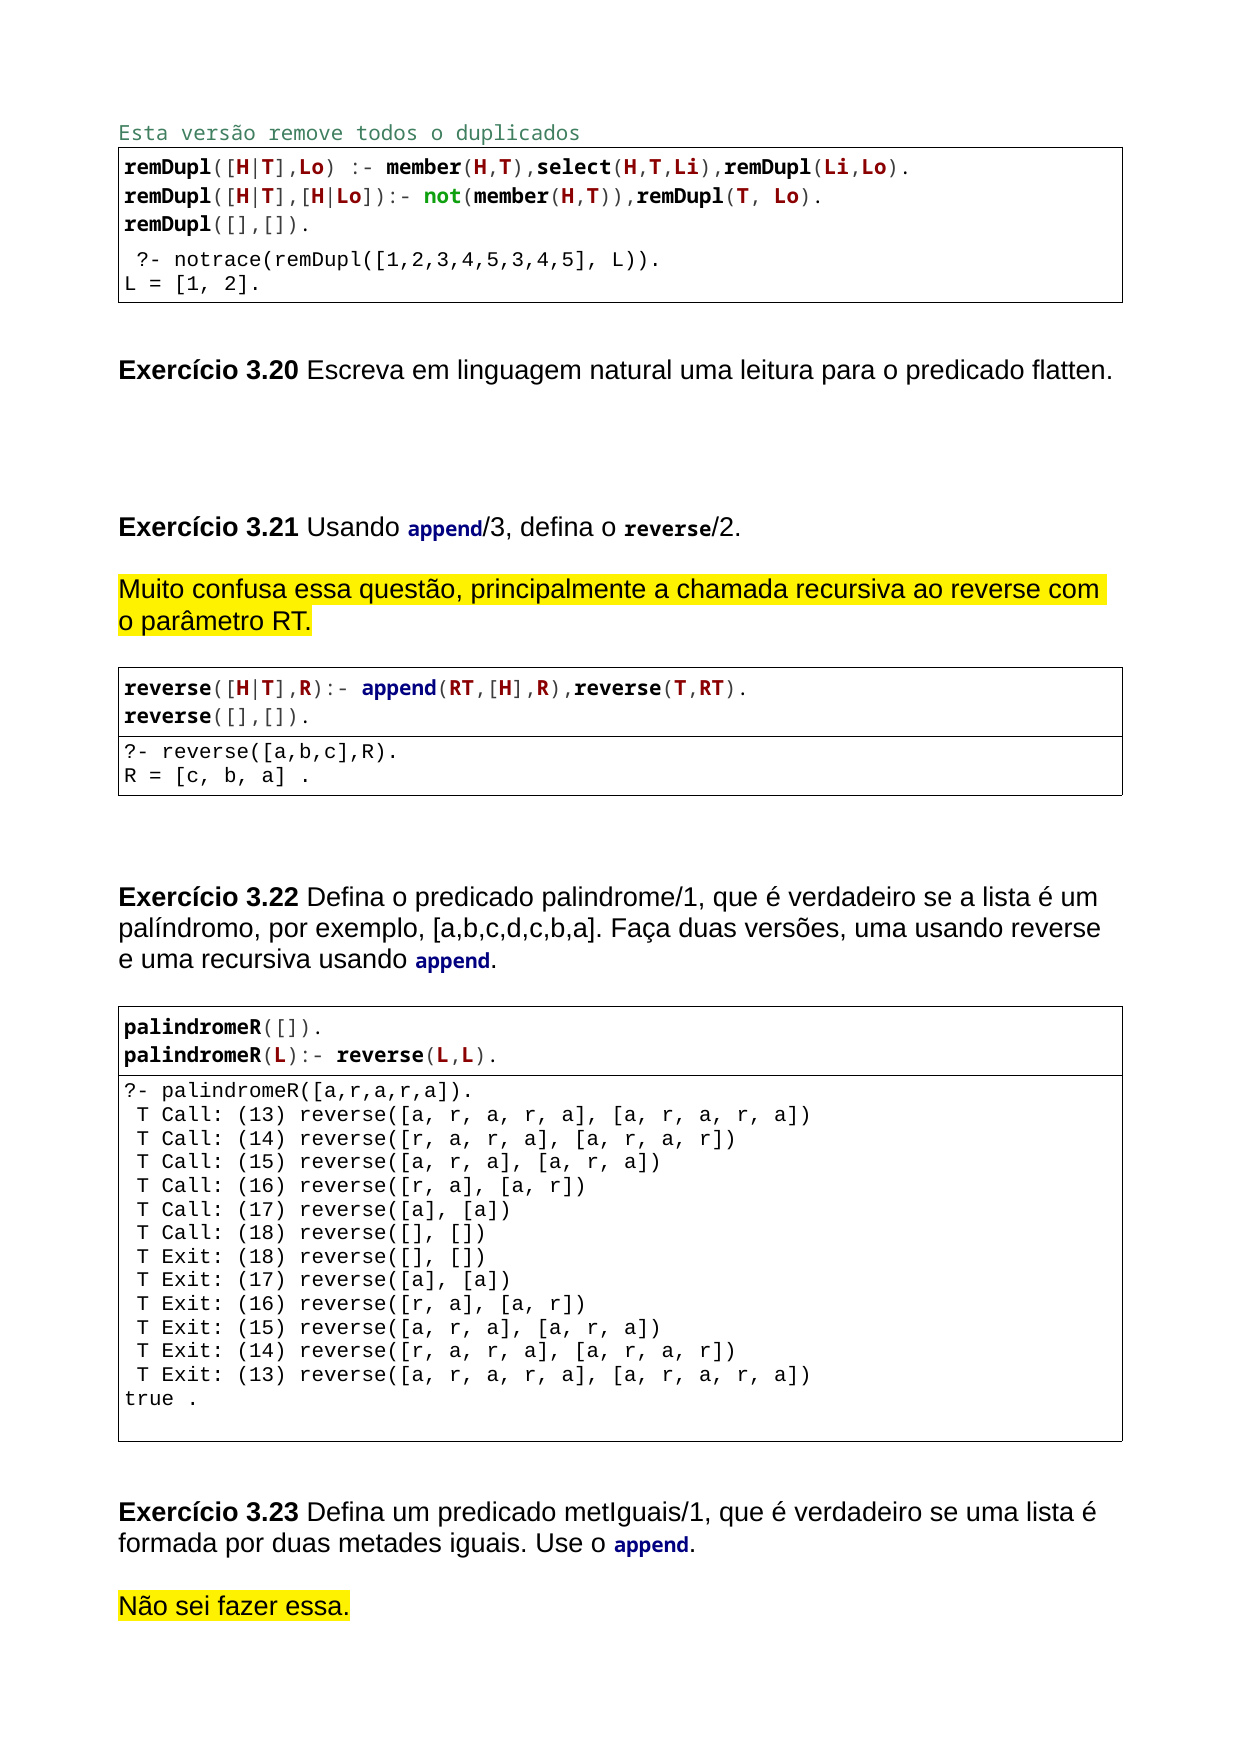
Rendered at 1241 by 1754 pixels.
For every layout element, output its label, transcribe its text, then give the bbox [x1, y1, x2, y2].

table_header palindromeR([]). palindromeR(L):- reverse(L,L). [119, 1007, 1122, 1074]
text Exercício 3.20 Escreva em linguagem natural uma leitura para o predicado flatten. [118, 354, 1122, 386]
text Exercício 3.21 Usando append/3, defina o reverse/2. [118, 511, 1122, 542]
table_header remDupl([H|T],Lo) :- member(H,T),select(H,T,Li),remDupl(Li,Lo). remDupl([H|T],[H|Lo]):- not(member(H,T)),remDupl(T, Lo). remDupl([],[]). [119, 148, 1122, 243]
table_cell ?- notrace(remDupl([1,2,3,4,5,3,4,5], L)). L = [1, 2]. [119, 244, 1122, 302]
table_cell ?- palindromeR([a,r,a,r,a]). T Call: (13) reverse([a, r, a, r, a], [a, r, a, r, a]) T Call: (14) reverse([r, a, r, a], [a, r, a, r]) T Call: (15) reverse([a, r, a], [a, r, a]) T Call: (16) reverse([r, a], [a, r]) T Call: (17) reverse([a], [a]) T Call: (18) reverse([], []) T Exit: (18) reverse([], []) T Exit: (17) reverse([a], [a]) T Exit: (16) reverse([r, a], [a, r]) T Exit: (15) reverse([a, r, a], [a, r, a]) T Exit: (14) reverse([r, a, r, a], [a, r, a, r]) T Exit: (13) reverse([a, r, a, r, a], [a, r, a, r, a]) true . [119, 1076, 1122, 1441]
text Esta versão remove todos o duplicados [118, 118, 1122, 147]
text Não sei fazer essa. [118, 1590, 1122, 1621]
table_cell ?- reverse([a,b,c],R). R = [c, b, a] . [119, 737, 1122, 794]
text Exercício 3.23 Defina um predicado metIguais/1, que é verdadeiro se uma lista é formada por duas metades iguais. Use o append. [118, 1496, 1122, 1558]
table_header reverse([H|T],R):- append(RT,[H],R),reverse(T,RT). reverse([],[]). [119, 668, 1122, 736]
text Muito confusa essa questão, principalmente a chamada recursiva ao reverse com o parâmetro RT. [118, 573, 1122, 636]
text Exercício 3.22 Defina o predicado palindrome/1, que é verdadeiro se a lista é um palíndromo, por exemplo, [a,b,c,d,c,b,a]. Faça duas versões, uma usando reverse e uma recursiva usando append. [118, 881, 1122, 975]
